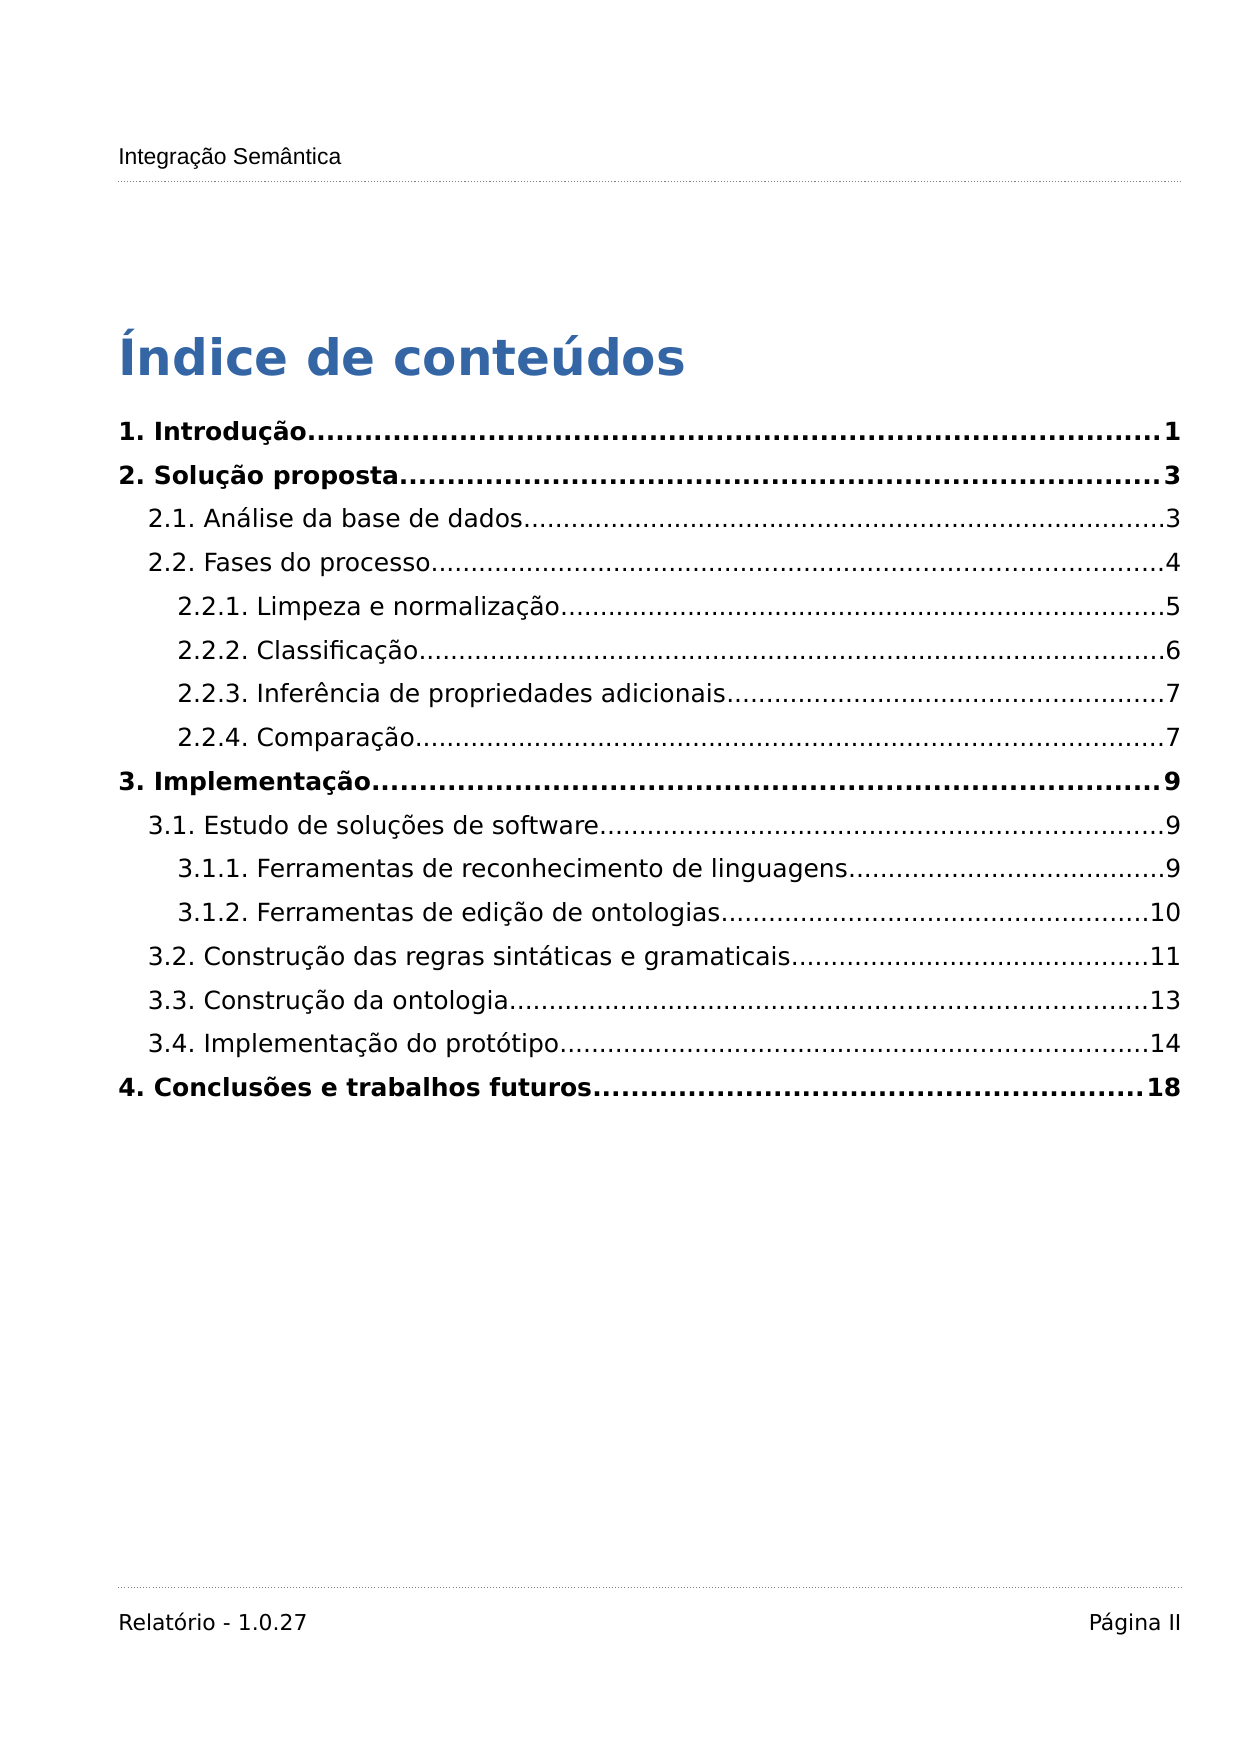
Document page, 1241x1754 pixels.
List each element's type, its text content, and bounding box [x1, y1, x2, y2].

text 2.2.4. Comparação 7 [177, 723, 1181, 752]
text 3.1.2. Ferramentas de edição de ontologias 10 [177, 898, 1181, 927]
subtitle Índice de conteúdos [118, 329, 1181, 388]
text 1. Introdução 1 [118, 417, 1181, 446]
text 2.2. Fases do processo 4 [148, 548, 1181, 577]
text 2.2.1. Limpeza e normalização 5 [177, 592, 1181, 621]
text 3.2. Construção das regras sintáticas e gramaticais 11 [148, 942, 1181, 971]
text 2. Solução proposta 3 [118, 461, 1181, 490]
text 2.1. Análise da base de dados 3 [148, 504, 1181, 534]
text 3.3. Construção da ontologia 13 [148, 986, 1181, 1015]
text 3.1. Estudo de soluções de software 9 [148, 811, 1181, 840]
text 2.2.3. Inferência de propriedades adicionais 7 [177, 679, 1181, 709]
text 2.2.2. Classificação 6 [177, 636, 1181, 665]
text 3.4. Implementação do protótipo 14 [148, 1029, 1181, 1059]
text 4. Conclusões e trabalhos futuros 18 [118, 1073, 1181, 1102]
text 3. Implementação 9 [118, 767, 1181, 796]
text 3.1.1. Ferramentas de reconhecimento de linguagens 9 [177, 854, 1181, 884]
